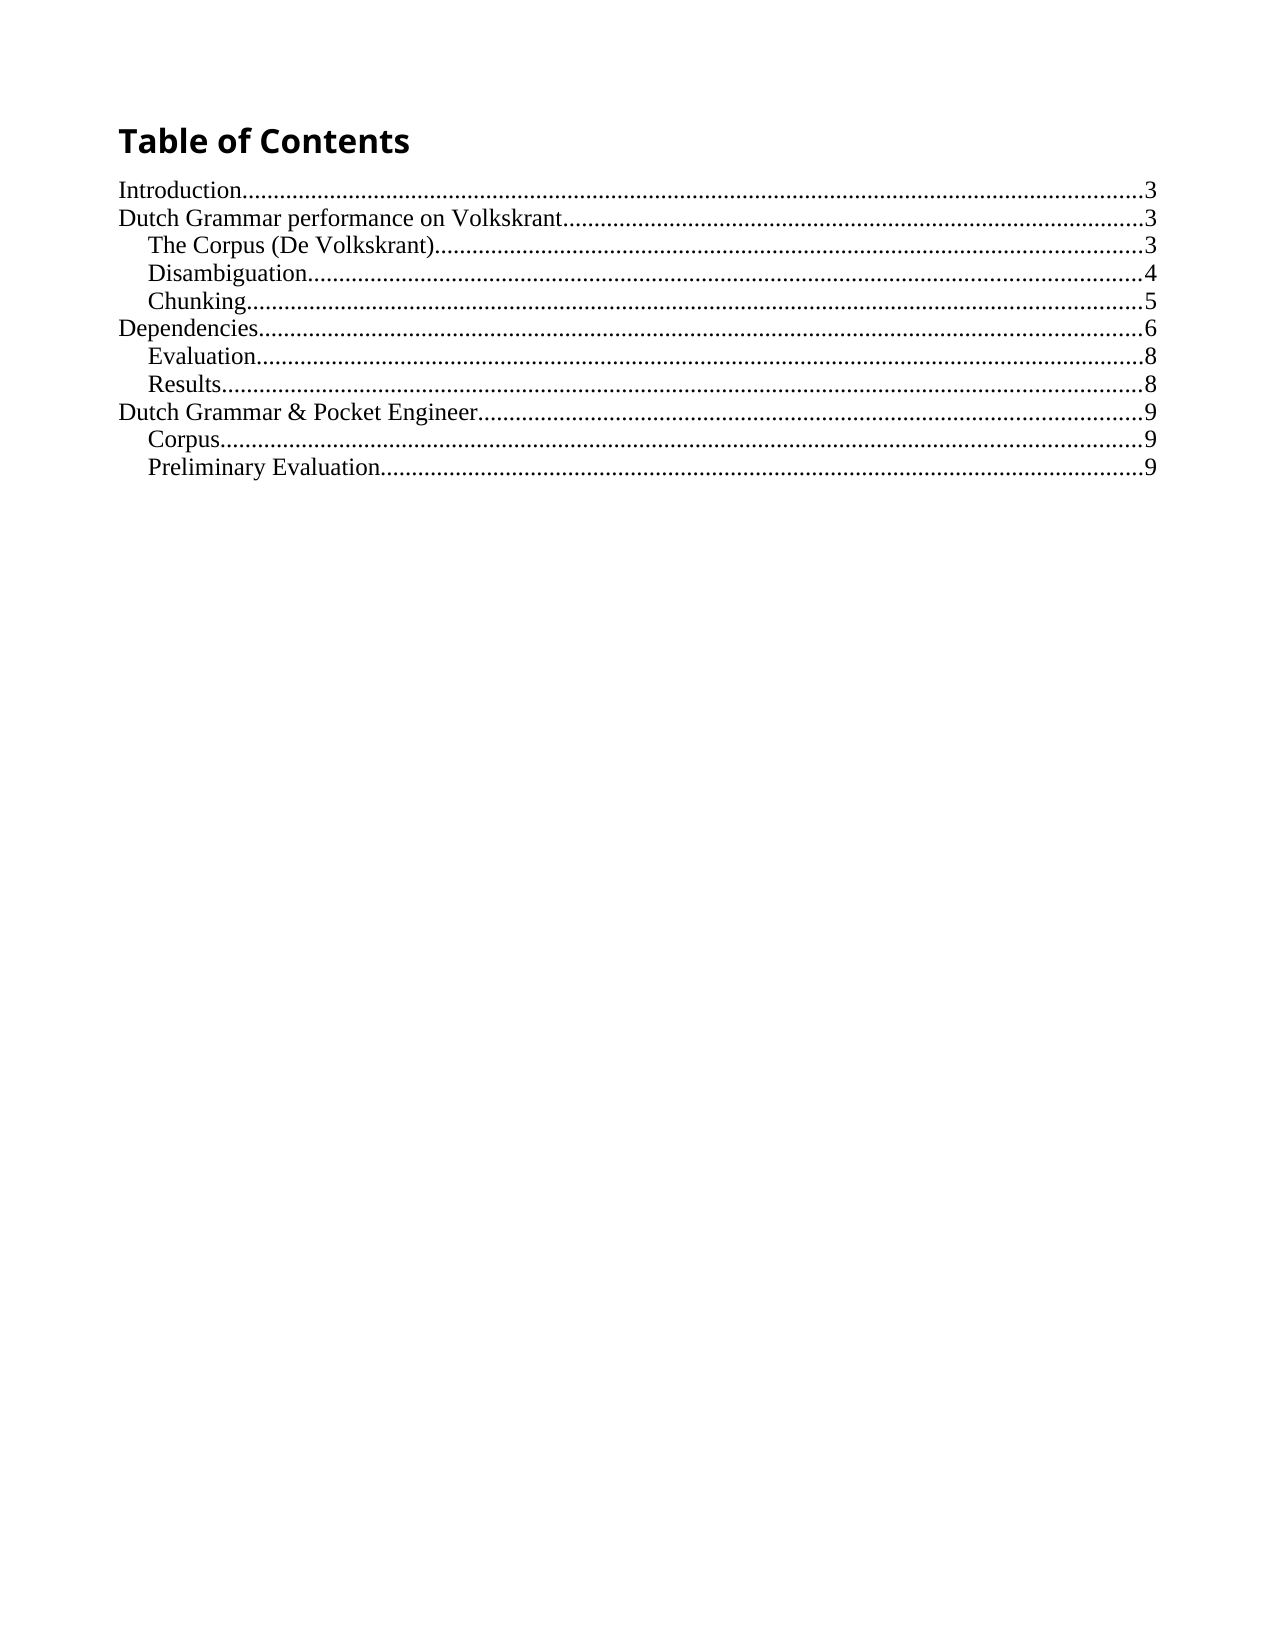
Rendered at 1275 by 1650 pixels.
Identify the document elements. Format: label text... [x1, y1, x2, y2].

text The Corpus (De Volkskrant) 3 [148, 231, 1157, 259]
subtitle Table of Contents [118, 118, 1157, 163]
text Dependencies 6 [118, 314, 1157, 342]
text Preliminary Evaluation 9 [148, 453, 1157, 481]
text Disambiguation 4 [148, 259, 1157, 287]
text Chunking 5 [148, 287, 1157, 314]
text Results 8 [148, 370, 1157, 398]
text Dutch Grammar performance on Volkskrant 3 [118, 204, 1157, 231]
text Dutch Grammar & Pocket Engineer 9 [118, 398, 1157, 425]
text Corpus 9 [148, 425, 1157, 453]
text Introduction 3 [118, 176, 1157, 204]
text Evaluation 8 [148, 342, 1157, 370]
